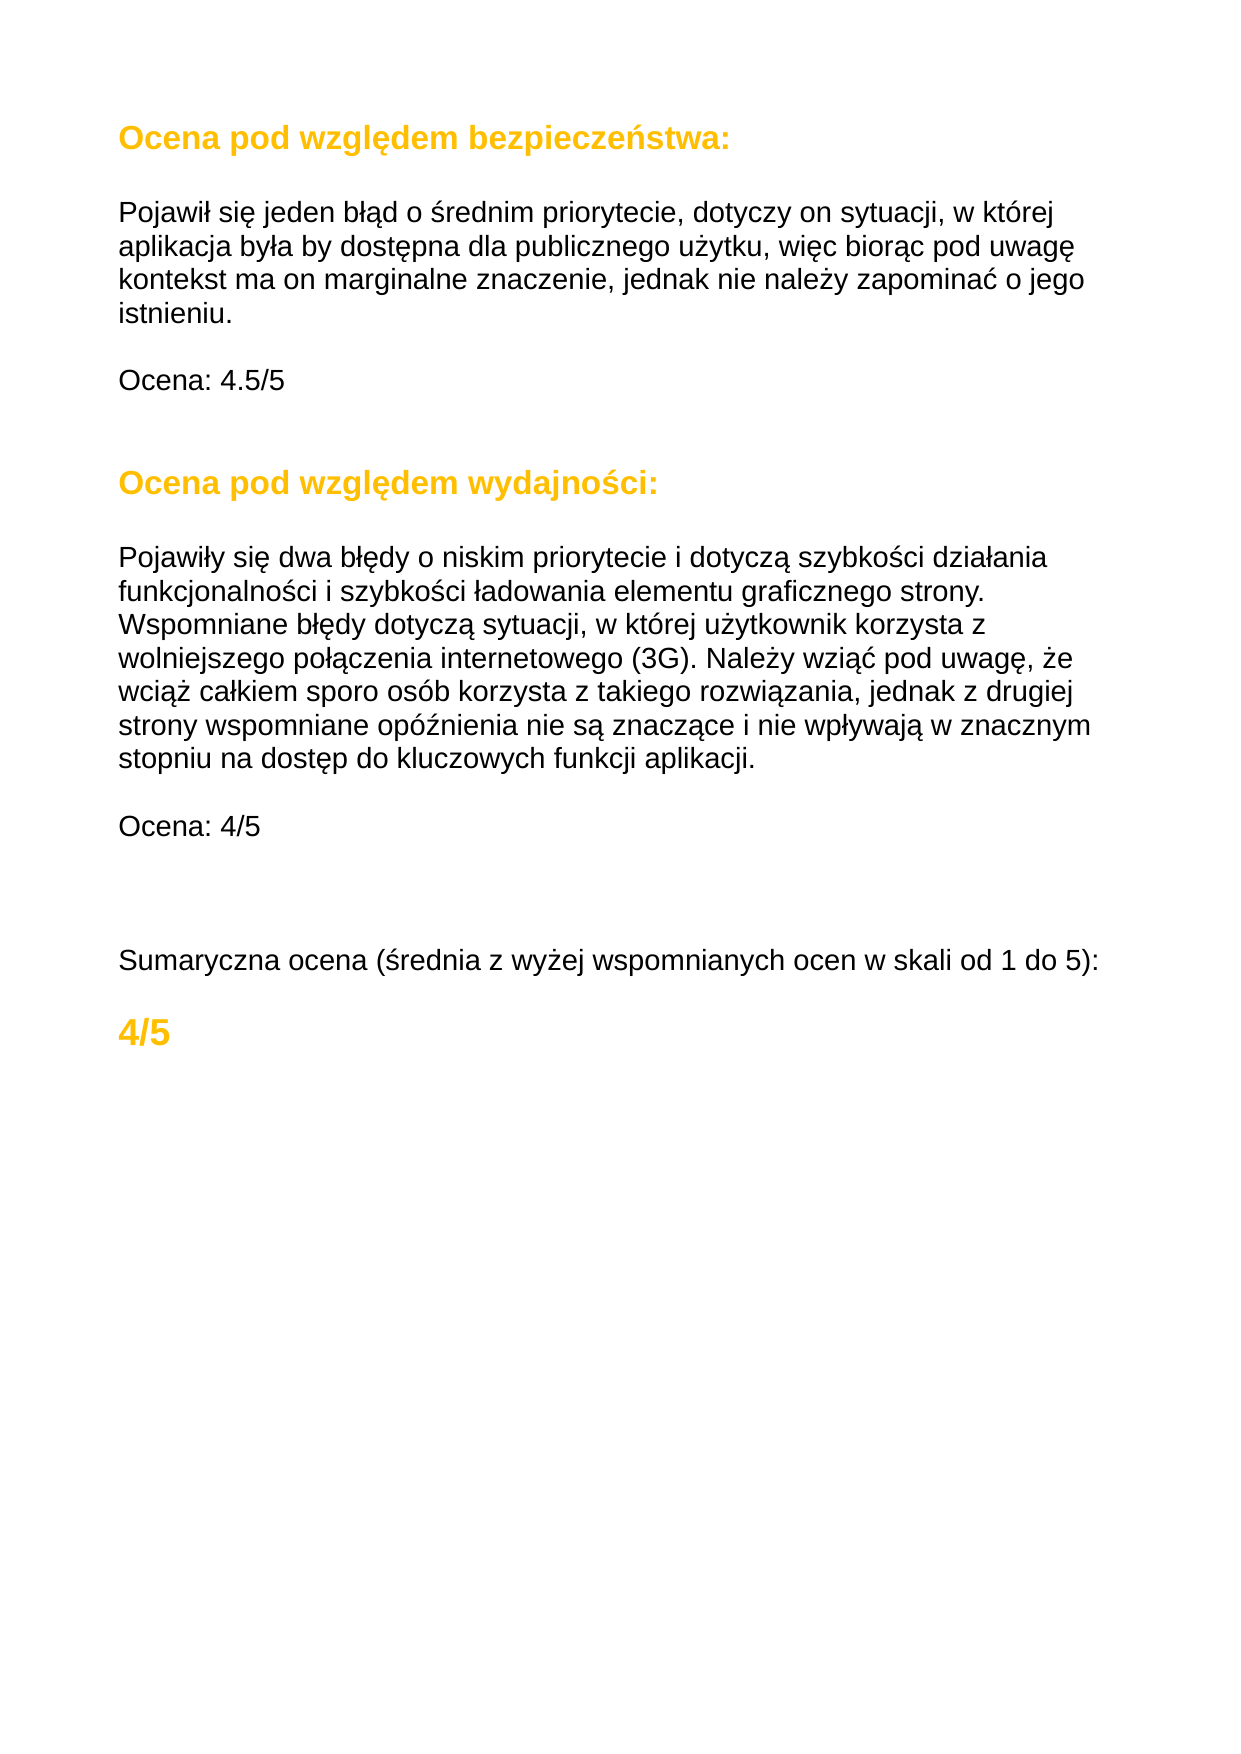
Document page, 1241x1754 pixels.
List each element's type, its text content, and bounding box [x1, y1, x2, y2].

text Ocena pod względem bezpieczeństwa: [118, 118, 1122, 157]
text Sumaryczna ocena (średnia z wyżej wspomnianych ocen w skali od 1 do 5): [118, 943, 1122, 976]
text 4/5 [118, 1010, 1122, 1053]
text Pojawiły się dwa błędy o niskim priorytecie i dotyczą szybkości działania funkcjonalności i szybkości ładowania elementu graficznego strony. Wspomniane błędy dotyczą sytuacji, w której użytkownik korzysta z wolniejszego połączenia internetowego (3G). Należy wziąć pod uwagę, że wciąż całkiem sporo osób korzysta z takiego rozwiązania, jednak z drugiej strony wspomniane opóźnienia nie są znaczące i nie wpływają w znacznym stopniu na dostęp do kluczowych funkcji aplikacji. [118, 540, 1122, 775]
text Ocena: 4/5 [118, 808, 1122, 842]
text Pojawił się jeden błąd o średnim priorytecie, dotyczy on sytuacji, w której aplikacja była by dostępna dla publicznego użytku, więc biorąc pod uwagę kontekst ma on marginalne znaczenie, jednak nie należy zapominać o jego istnieniu. [118, 195, 1122, 329]
text Ocena pod względem wydajności: [118, 463, 1122, 502]
text Ocena: 4.5/5 [118, 363, 1122, 396]
